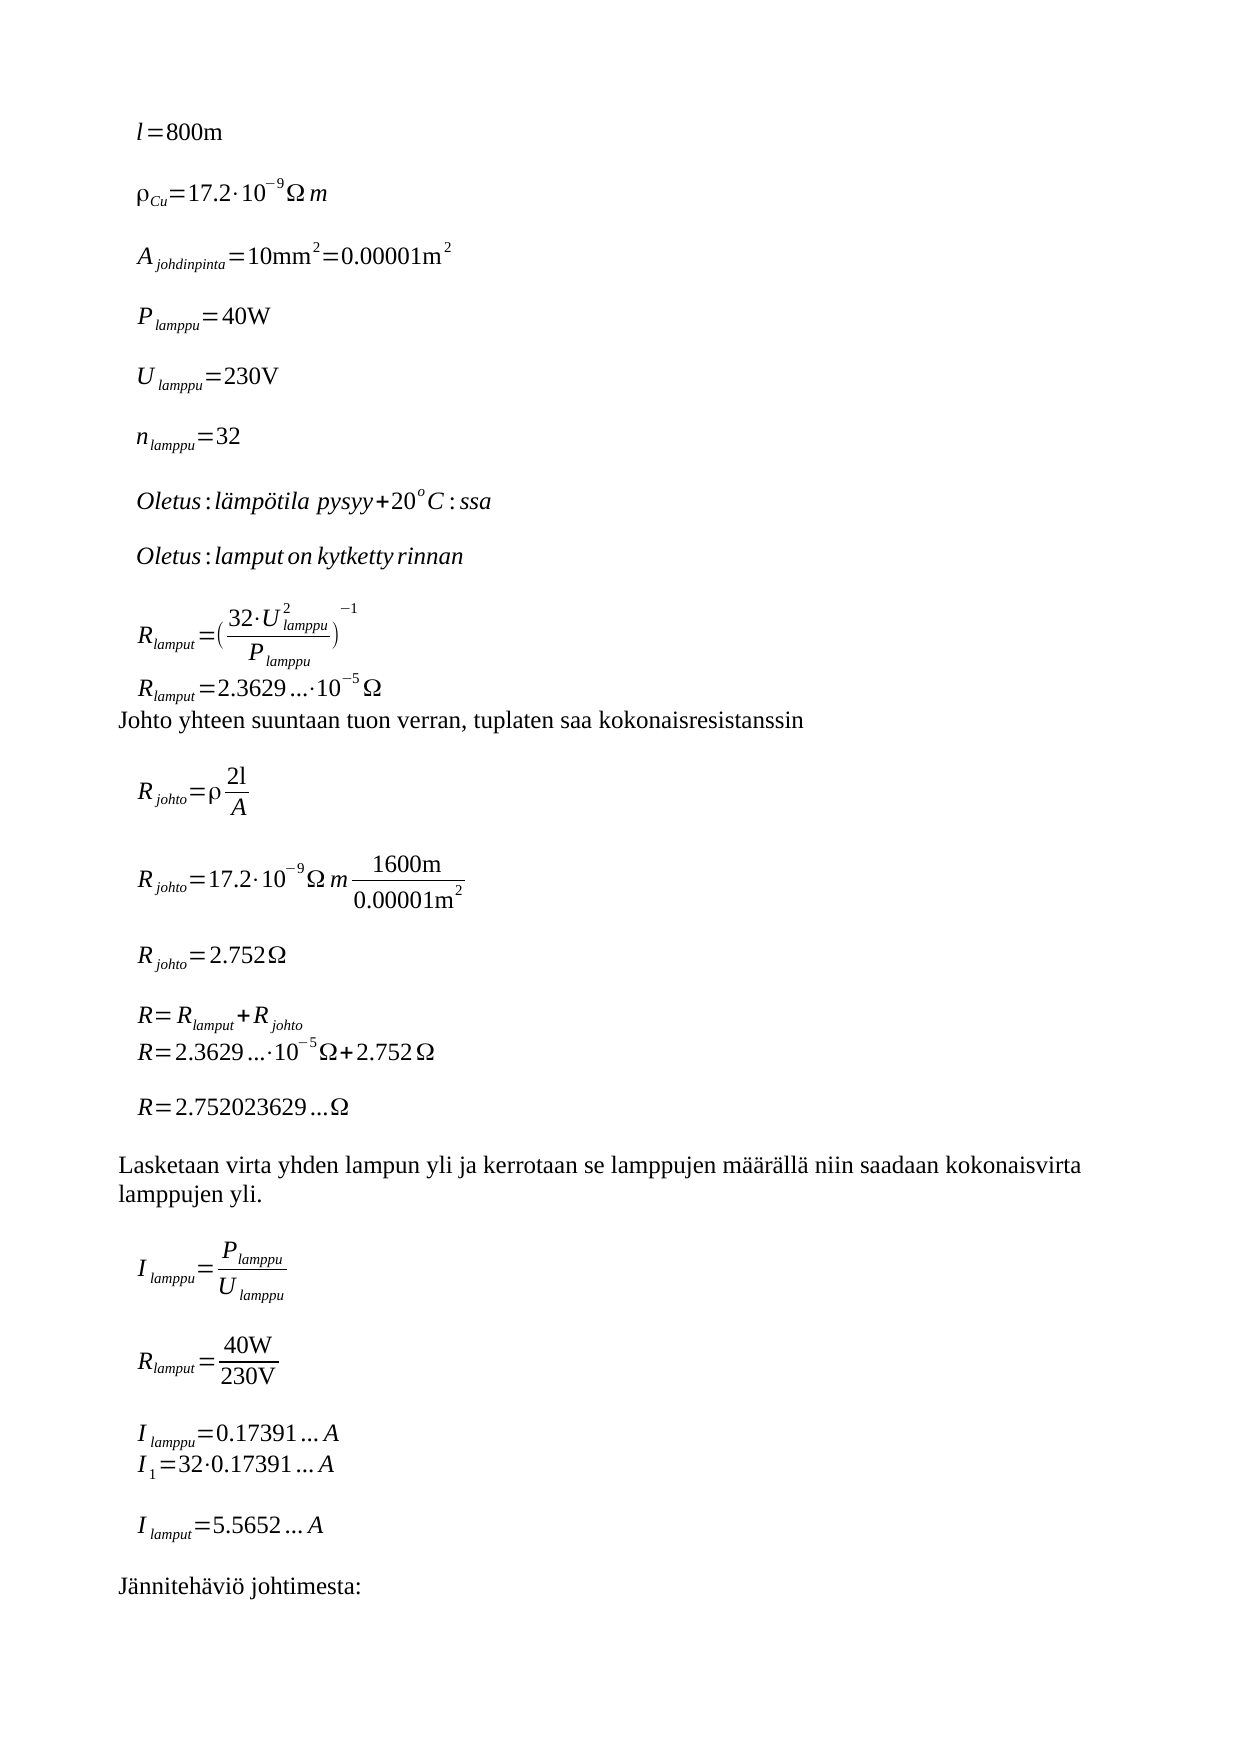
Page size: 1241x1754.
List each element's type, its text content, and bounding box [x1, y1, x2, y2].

text Johto yhteen suuntaan tuon verran, tuplaten saa kokonaisresistanssin [118, 705, 1122, 733]
text Jännitehäviö johtimesta: [118, 1571, 1122, 1600]
text Lasketaan virta yhden lampun yli ja kerrotaan se lamppujen määrällä niin saadaan kokonaisvirta lamppujen yli. [118, 1150, 1122, 1207]
